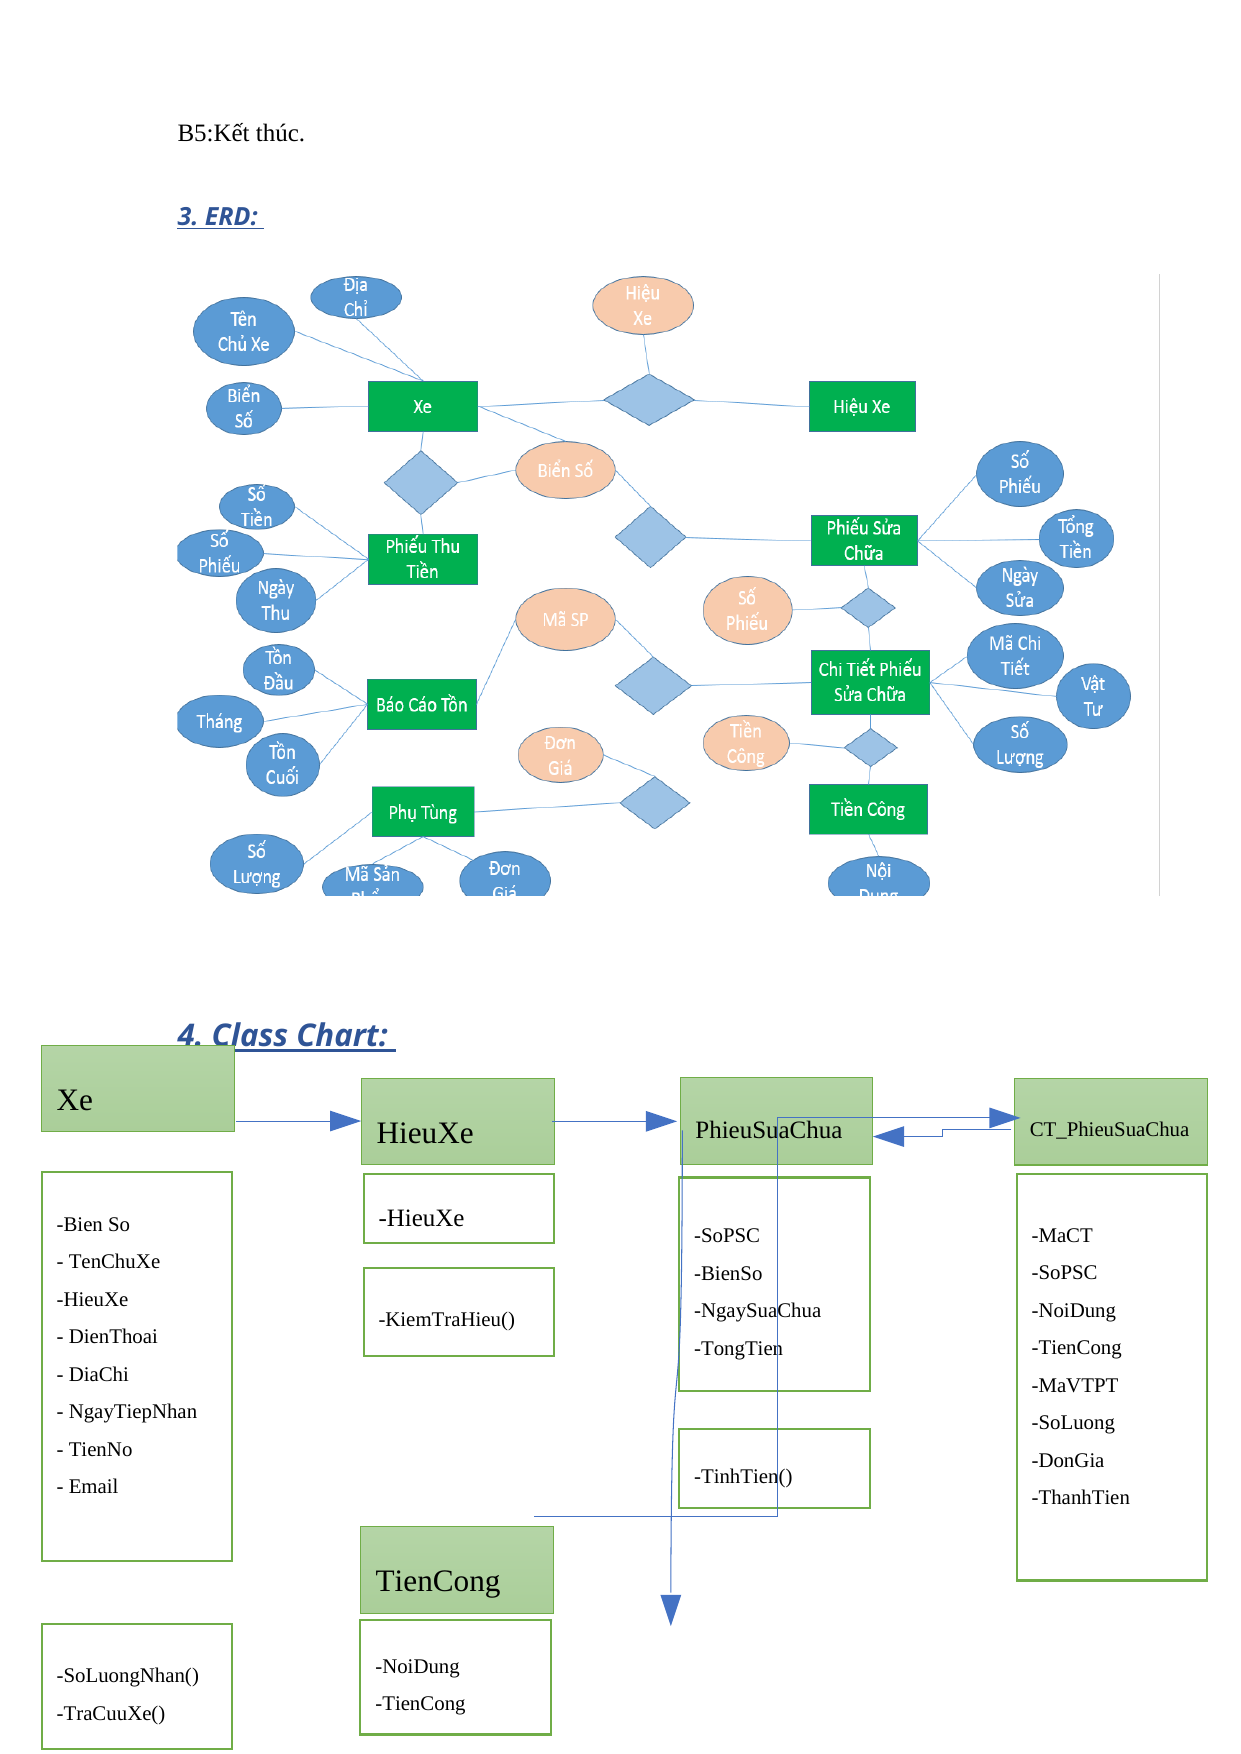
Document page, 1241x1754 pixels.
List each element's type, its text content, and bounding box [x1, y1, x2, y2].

subtitle 3. ERD: [177, 199, 1122, 233]
subtitle 4. Class Chart: [177, 1013, 1122, 1056]
text B5:Kết thúc. [177, 118, 1122, 147]
